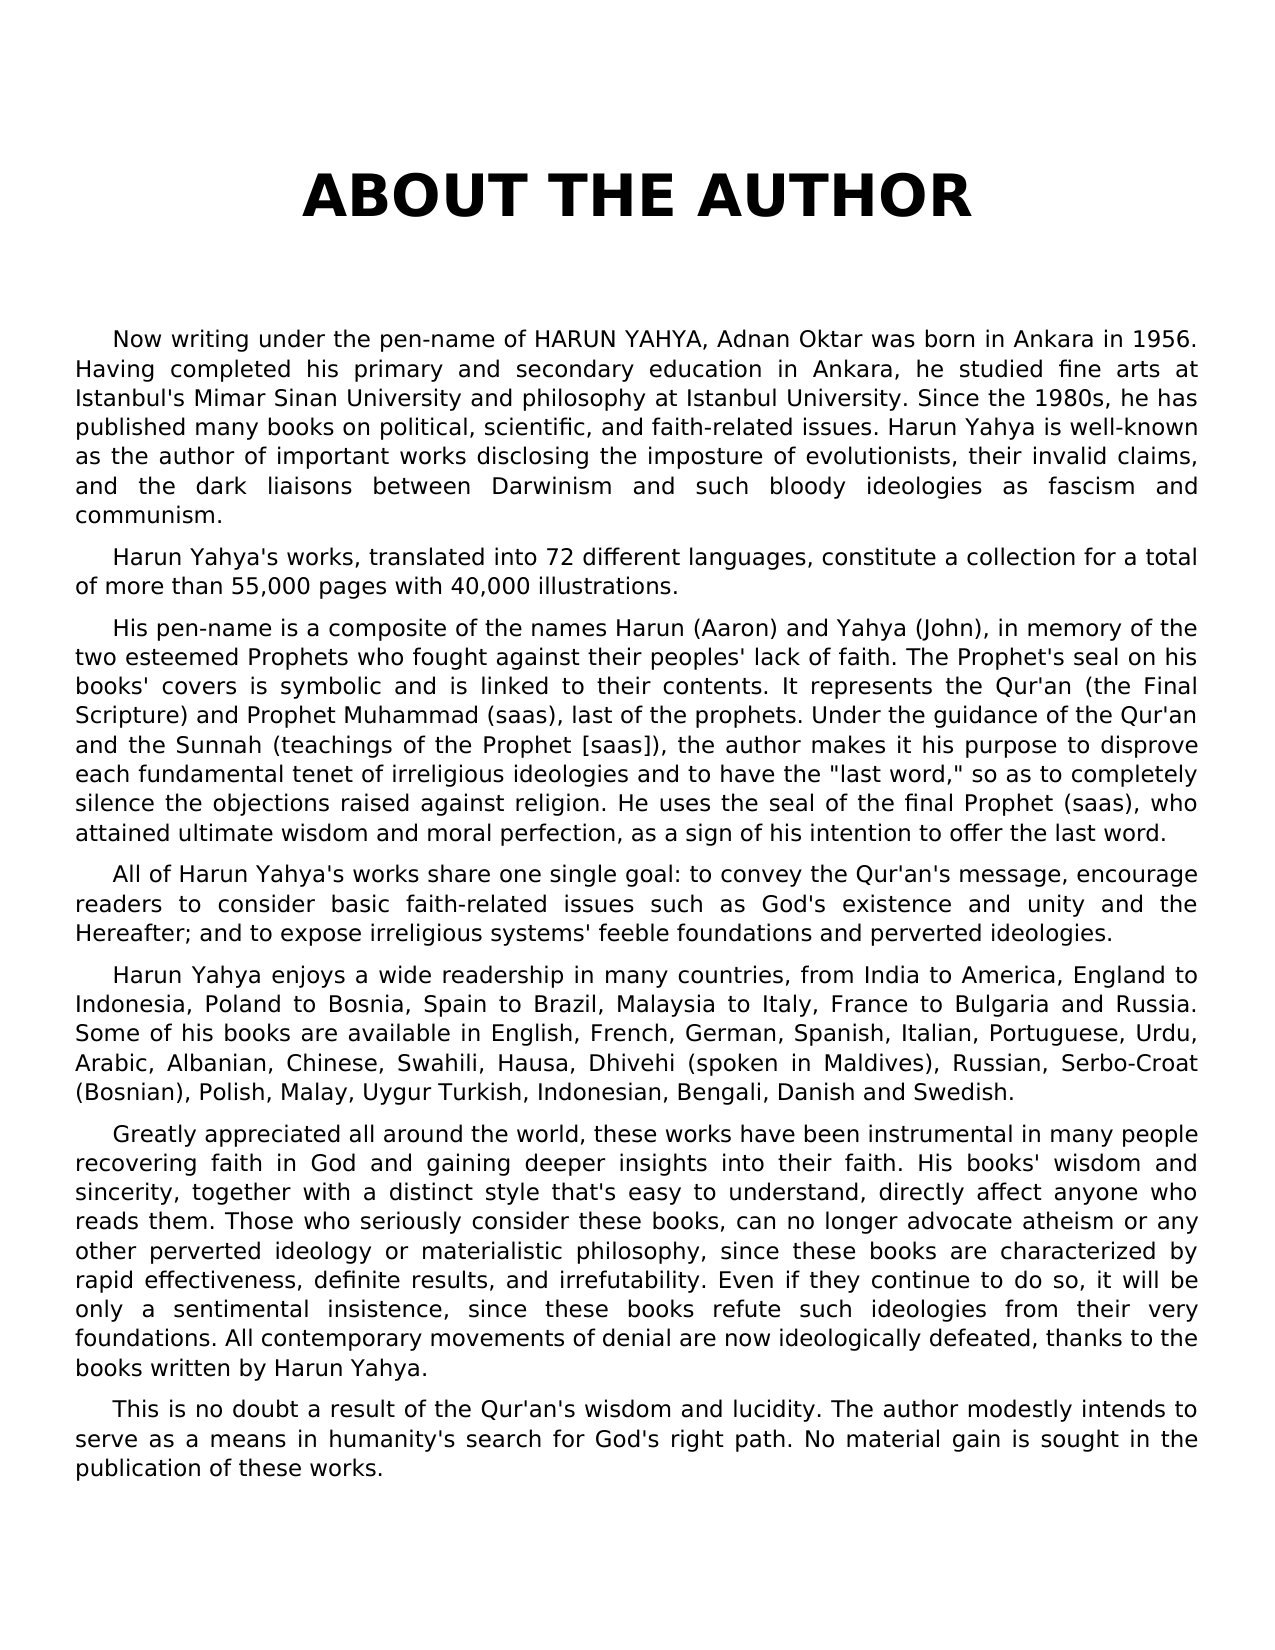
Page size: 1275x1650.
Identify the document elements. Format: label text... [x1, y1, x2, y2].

subtitle ABOUT THE AUTHOR [75, 162, 1200, 230]
text Now writing under the pen-name of HARUN YAHYA, Adnan Oktar was born in Ankara in 1956. Having completed his primary and secondary education in Ankara, he studied fine arts at Istanbul's Mimar Sinan University and philosophy at Istanbul University. Since the 1980s, he has published many books on political, scientific, and faith-related issues. Harun Yahya is well-known as the author of important works disclosing the imposture of evolutionists, their invalid claims, and the dark liaisons between Darwinism and such bloody ideologies as fascism and communism. [75, 326, 1200, 529]
text His pen-name is a composite of the names Harun (Aaron) and Yahya (John), in memory of the two esteemed Prophets who fought against their peoples' lack of faith. The Prophet's seal on his books' covers is symbolic and is linked to their contents. It represents the Qur'an (the Final Scripture) and Prophet Muhammad (saas), last of the prophets. Under the guidance of the Qur'an and the Sunnah (teachings of the Prophet [saas]), the author makes it his purpose to disprove each fundamental tenet of irreligious ideologies and to have the "last word," so as to completely silence the objections raised against religion. He uses the seal of the final Prophet (saas), who attained ultimate wisdom and moral perfection, as a sign of his intention to offer the last word. [75, 615, 1200, 846]
text This is no doubt a result of the Qur'an's wisdom and lucidity. The author modestly intends to serve as a means in humanity's search for God's right path. No material gain is sought in the publication of these works. [75, 1397, 1200, 1482]
text Harun Yahya enjoys a wide readership in many countries, from India to America, England to Indonesia, Poland to Bosnia, Spain to Brazil, Malaysia to Italy, France to Bulgaria and Russia. Some of his books are available in English, French, German, Spanish, Italian, Portuguese, Urdu, Arabic, Albanian, Chinese, Swahili, Hausa, Dhivehi (spoken in Maldives), Russian, Serbo-Croat (Bosnian), Polish, Malay, Uygur Turkish, Indonesian, Bengali, Danish and Swedish. [75, 962, 1200, 1106]
text Harun Yahya's works, translated into 72 different languages, constitute a collection for a total of more than 55,000 pages with 40,000 illustrations. [75, 544, 1200, 600]
text All of Harun Yahya's works share one single goal: to convey the Qur'an's message, encourage readers to consider basic faith-related issues such as God's existence and unity and the Hereafter; and to expose irreligious systems' feeble foundations and perverted ideologies. [75, 862, 1200, 947]
text Greatly appreciated all around the world, these works have been instrumental in many people recovering faith in God and gaining deeper insights into their faith. His books' wisdom and sincerity, together with a distinct style that's easy to understand, directly affect anyone who reads them. Those who seriously consider these books, can no longer advocate atheism or any other perverted ideology or materialistic philosophy, since these books are characterized by rapid effectiveness, definite results, and irrefutability. Even if they continue to do so, it will be only a sentimental insistence, since these books refute such ideologies from their very foundations. All contemporary movements of denial are now ideologically defeated, thanks to the books written by Harun Yahya. [75, 1121, 1200, 1382]
